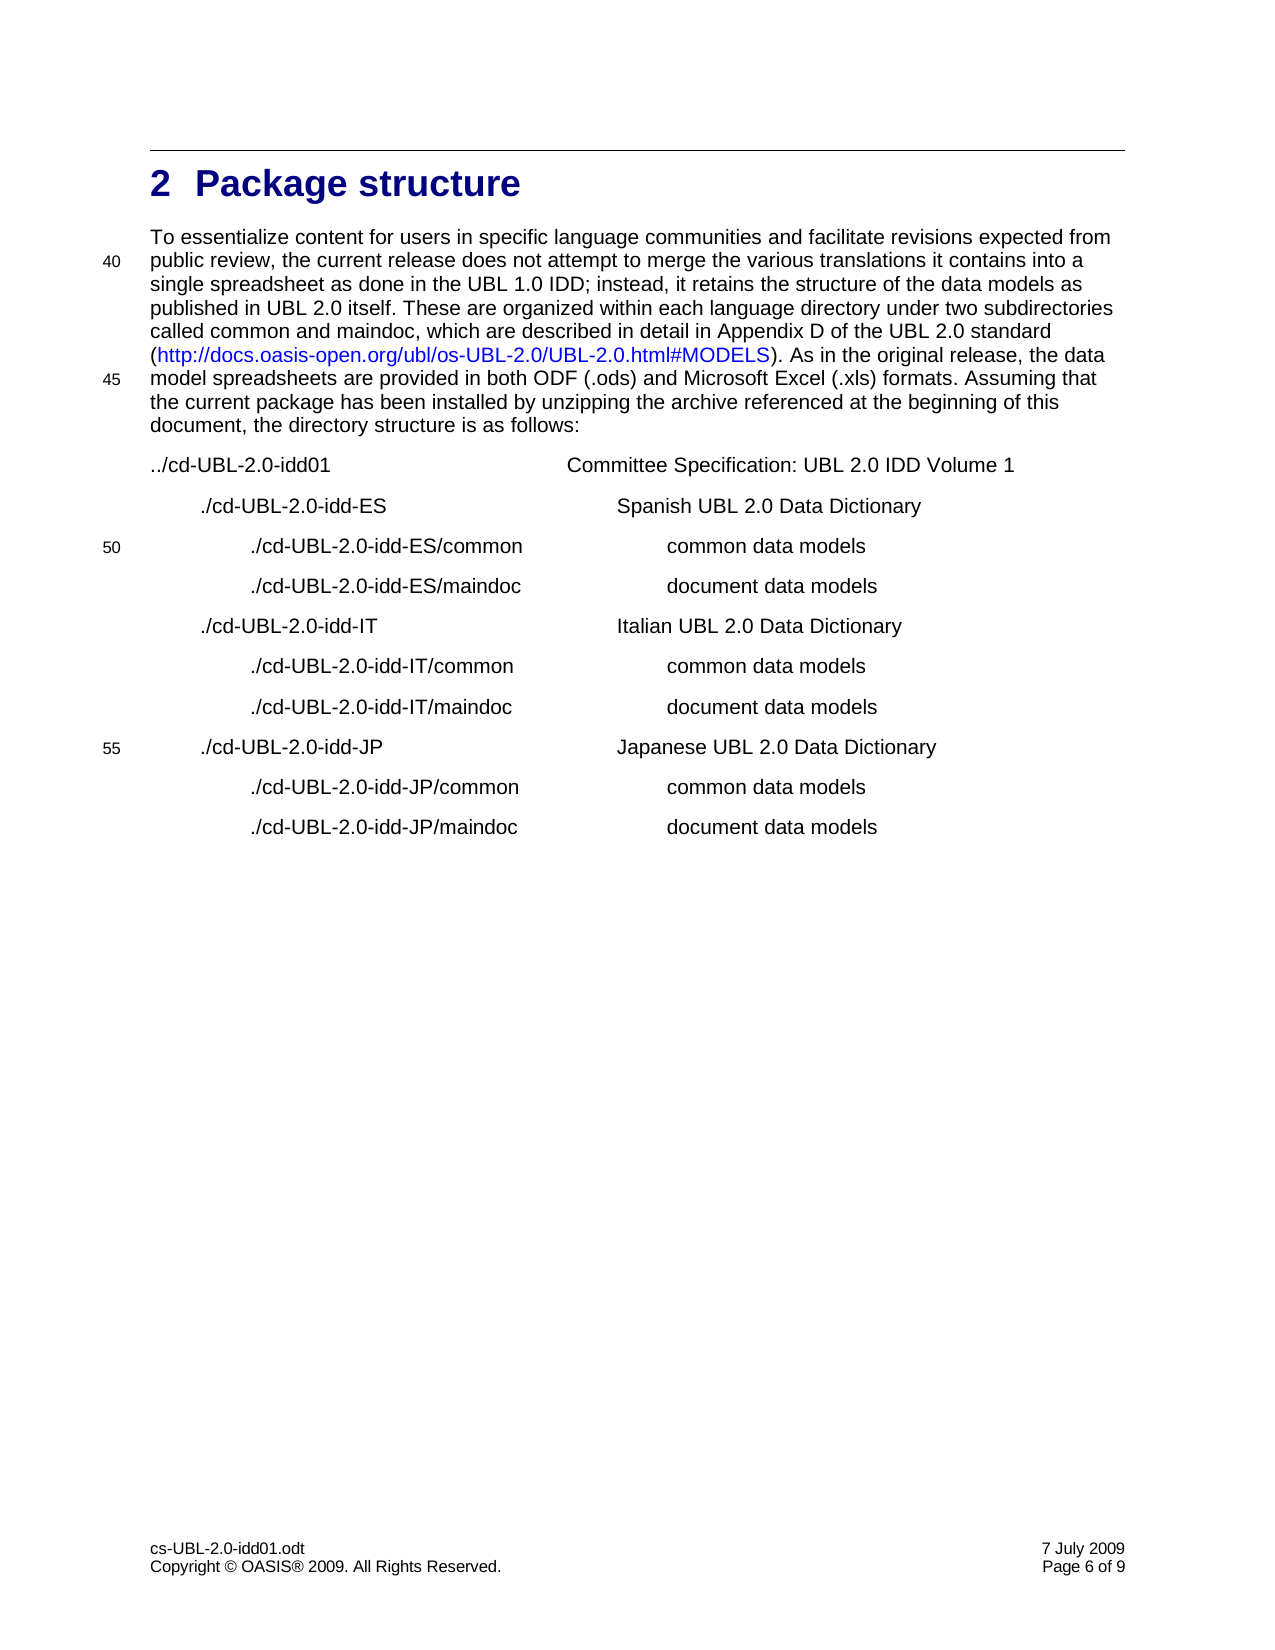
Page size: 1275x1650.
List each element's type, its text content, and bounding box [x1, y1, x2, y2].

text To essentialize content for users in specific language communities and facilitate revisions expected from public review, the current release does not attempt to merge the various translations it contains into a single spreadsheet as done in the UBL 1.0 IDD; instead, it retains the structure of the data models as published in UBL 2.0 itself. These are organized within each language directory under two subdirectories called common and maindoc, which are described in detail in Appendix D of the UBL 2.0 standard (http://docs.oasis-open.org/ubl/os-UBL-2.0/UBL-2.0.html#MODELS). As in the original release, the data model spreadsheets are provided in both ODF (.ods) and Microsoft Excel (.xls) formats. Assuming that the current package has been installed by unzipping the archive referenced at the beginning of this document, the directory structure is as follows: [150, 225, 1125, 437]
text ./cd-UBL-2.0-idd-ES Spanish UBL 2.0 Data Dictionary [200, 494, 1125, 518]
text ./cd-UBL-2.0-idd-IT/common common data models [250, 655, 1125, 678]
subtitle Package structure [150, 151, 1125, 204]
text ./cd-UBL-2.0-idd-IT/maindoc document data models [250, 695, 1125, 719]
text ./cd-UBL-2.0-idd-JP/common common data models [250, 776, 1125, 799]
text ./cd-UBL-2.0-idd-JP/maindoc document data models [250, 816, 1125, 839]
text ../cd-UBL-2.0-idd01 Committee Specification: UBL 2.0 IDD Volume 1 [150, 454, 1125, 477]
text ./cd-UBL-2.0-idd-ES/maindoc document data models [250, 574, 1125, 598]
text ./cd-UBL-2.0-idd-JP Japanese UBL 2.0 Data Dictionary [200, 735, 1125, 759]
text ./cd-UBL-2.0-idd-IT Italian UBL 2.0 Data Dictionary [200, 615, 1125, 638]
text ./cd-UBL-2.0-idd-ES/common common data models [250, 534, 1125, 558]
